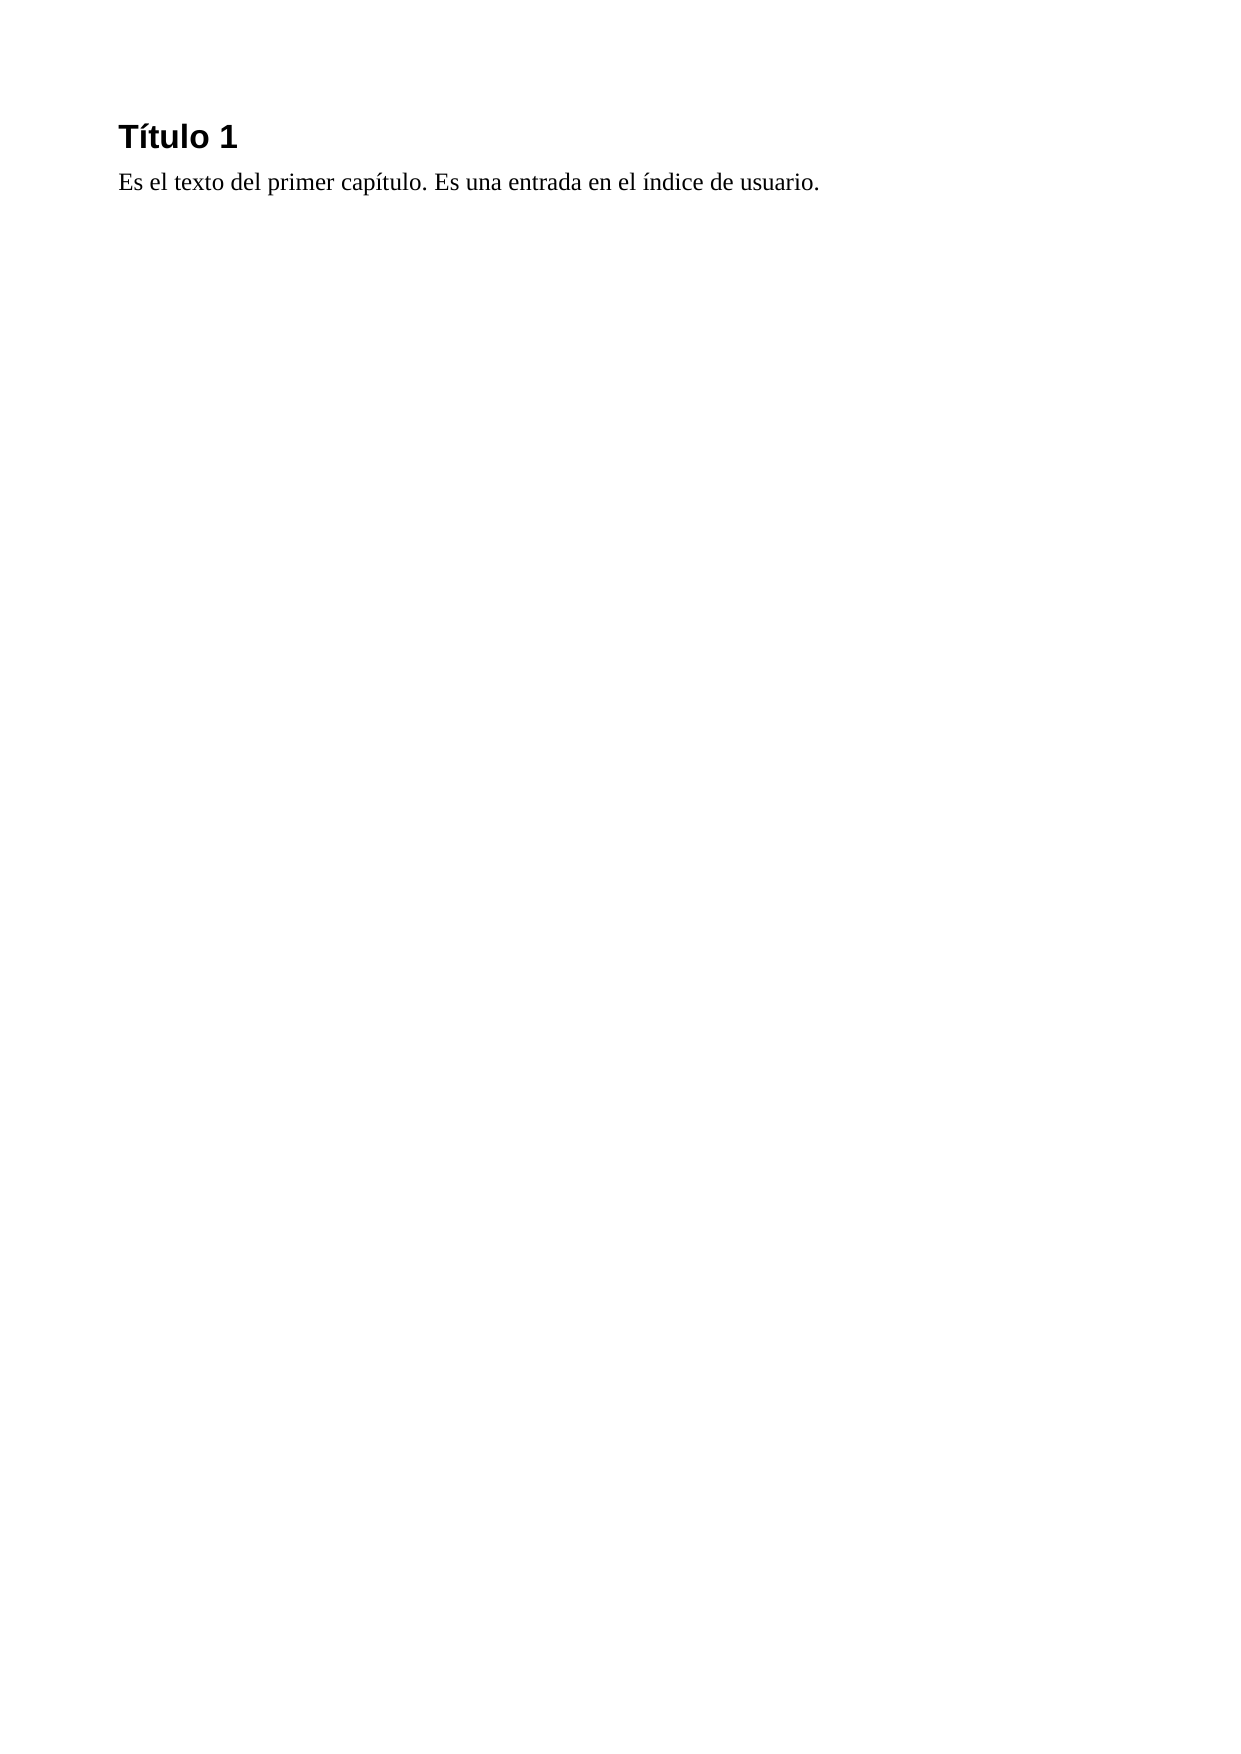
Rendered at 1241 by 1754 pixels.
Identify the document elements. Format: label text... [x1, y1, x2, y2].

subtitle Título 1 [118, 118, 1122, 156]
text Es el texto del primer capítulo. Es una entrada en el índice de usuario. [118, 168, 1122, 224]
